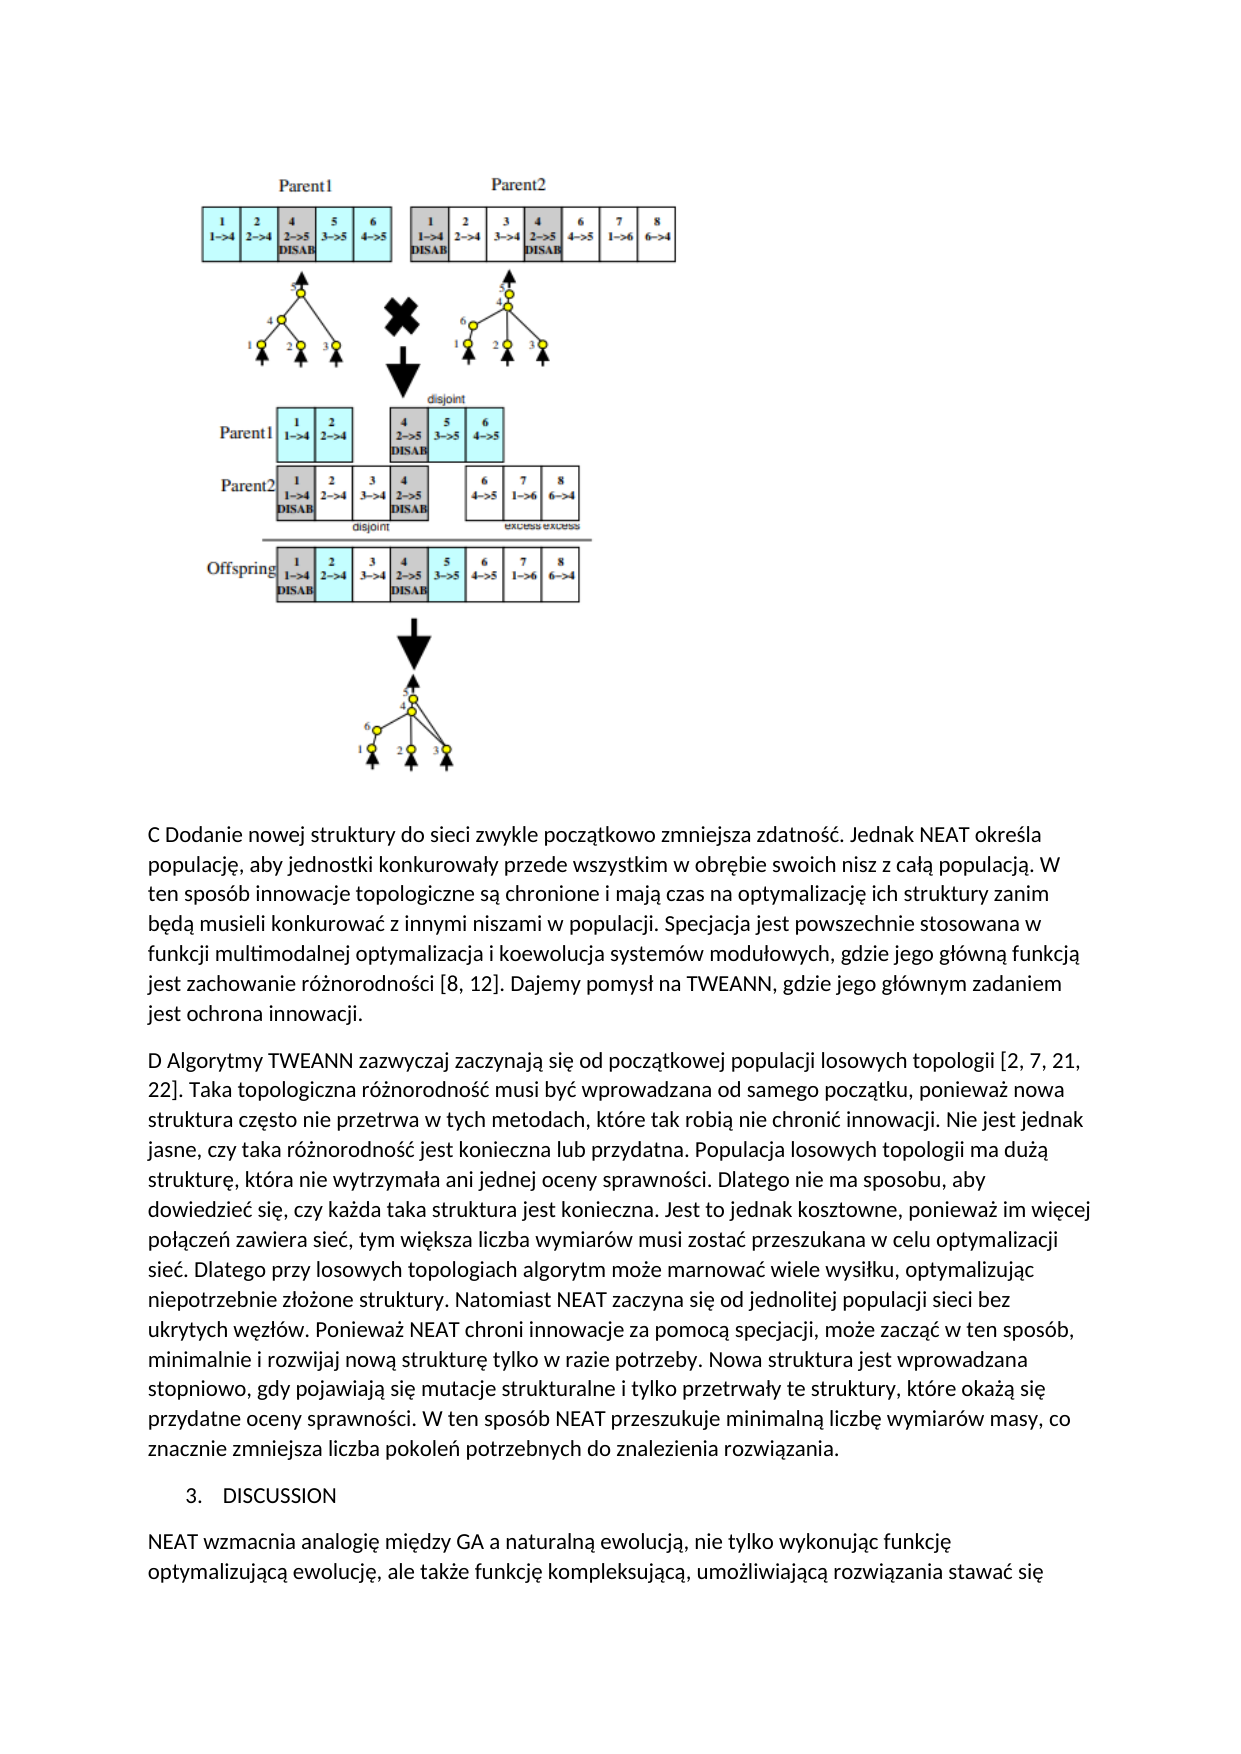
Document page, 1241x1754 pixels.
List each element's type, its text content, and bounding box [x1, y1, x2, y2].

list DISCUSSION [185, 1481, 1093, 1509]
text D Algorytmy TWEANN zazwyczaj zaczynają się od początkowej populacji losowych topologii [2, 7, 21, 22]. Taka topologiczna różnorodność musi być wprowadzana od samego początku, ponieważ nowa struktura często nie przetrwa w tych metodach, które tak robią nie chronić innowacji. Nie jest jednak jasne, czy taka różnorodność jest konieczna lub przydatna. Populacja losowych topologii ma dużą strukturę, która nie wytrzymała ani jednej oceny sprawności. Dlatego nie ma sposobu, aby dowiedzieć się, czy każda taka struktura jest konieczna. Jest to jednak kosztowne, ponieważ im więcej połączeń zawiera sieć, tym większa liczba wymiarów musi zostać przeszukana w celu optymalizacji sieć. Dlatego przy losowych topologiach algorytm może marnować wiele wysiłku, optymalizując niepotrzebnie złożone struktury. Natomiast NEAT zaczyna się od jednolitej populacji sieci bez ukrytych węzłów. Ponieważ NEAT chroni innowacje za pomocą specjacji, może zacząć w ten sposób, minimalnie i rozwijaj nową strukturę tylko w razie potrzeby. Nowa struktura jest wprowadzana stopniowo, gdy pojawiają się mutacje strukturalne i tylko przetrwały te struktury, które okażą się przydatne oceny sprawności. W ten sposób NEAT przeszukuje minimalną liczbę wymiarów masy, co znacznie zmniejsza liczba pokoleń potrzebnych do znalezienia rozwiązania. [148, 1046, 1093, 1462]
text C Dodanie nowej struktury do sieci zwykle początkowo zmniejsza zdatność. Jednak NEAT określa populację, aby jednostki konkurowały przede wszystkim w obrębie swoich nisz z całą populacją. W ten sposób innowacje topologiczne są chronione i mają czas na optymalizację ich struktury zanim będą musieli konkurować z innymi niszami w populacji. Specjacja jest powszechnie stosowana w funkcji multimodalnej optymalizacja i koewolucja systemów modułowych, gdzie jego główną funkcją jest zachowanie różnorodności [8, 12]. Dajemy pomysł na TWEANN, gdzie jego głównym zadaniem jest ochrona innowacji. [148, 820, 1093, 1027]
text NEAT wzmacnia analogię między GA a naturalną ewolucją, nie tylko wykonując funkcję optymalizującą ewolucję, ale także funkcję kompleksującą, umożliwiającą rozwiązania stawać się [148, 1527, 1093, 1585]
